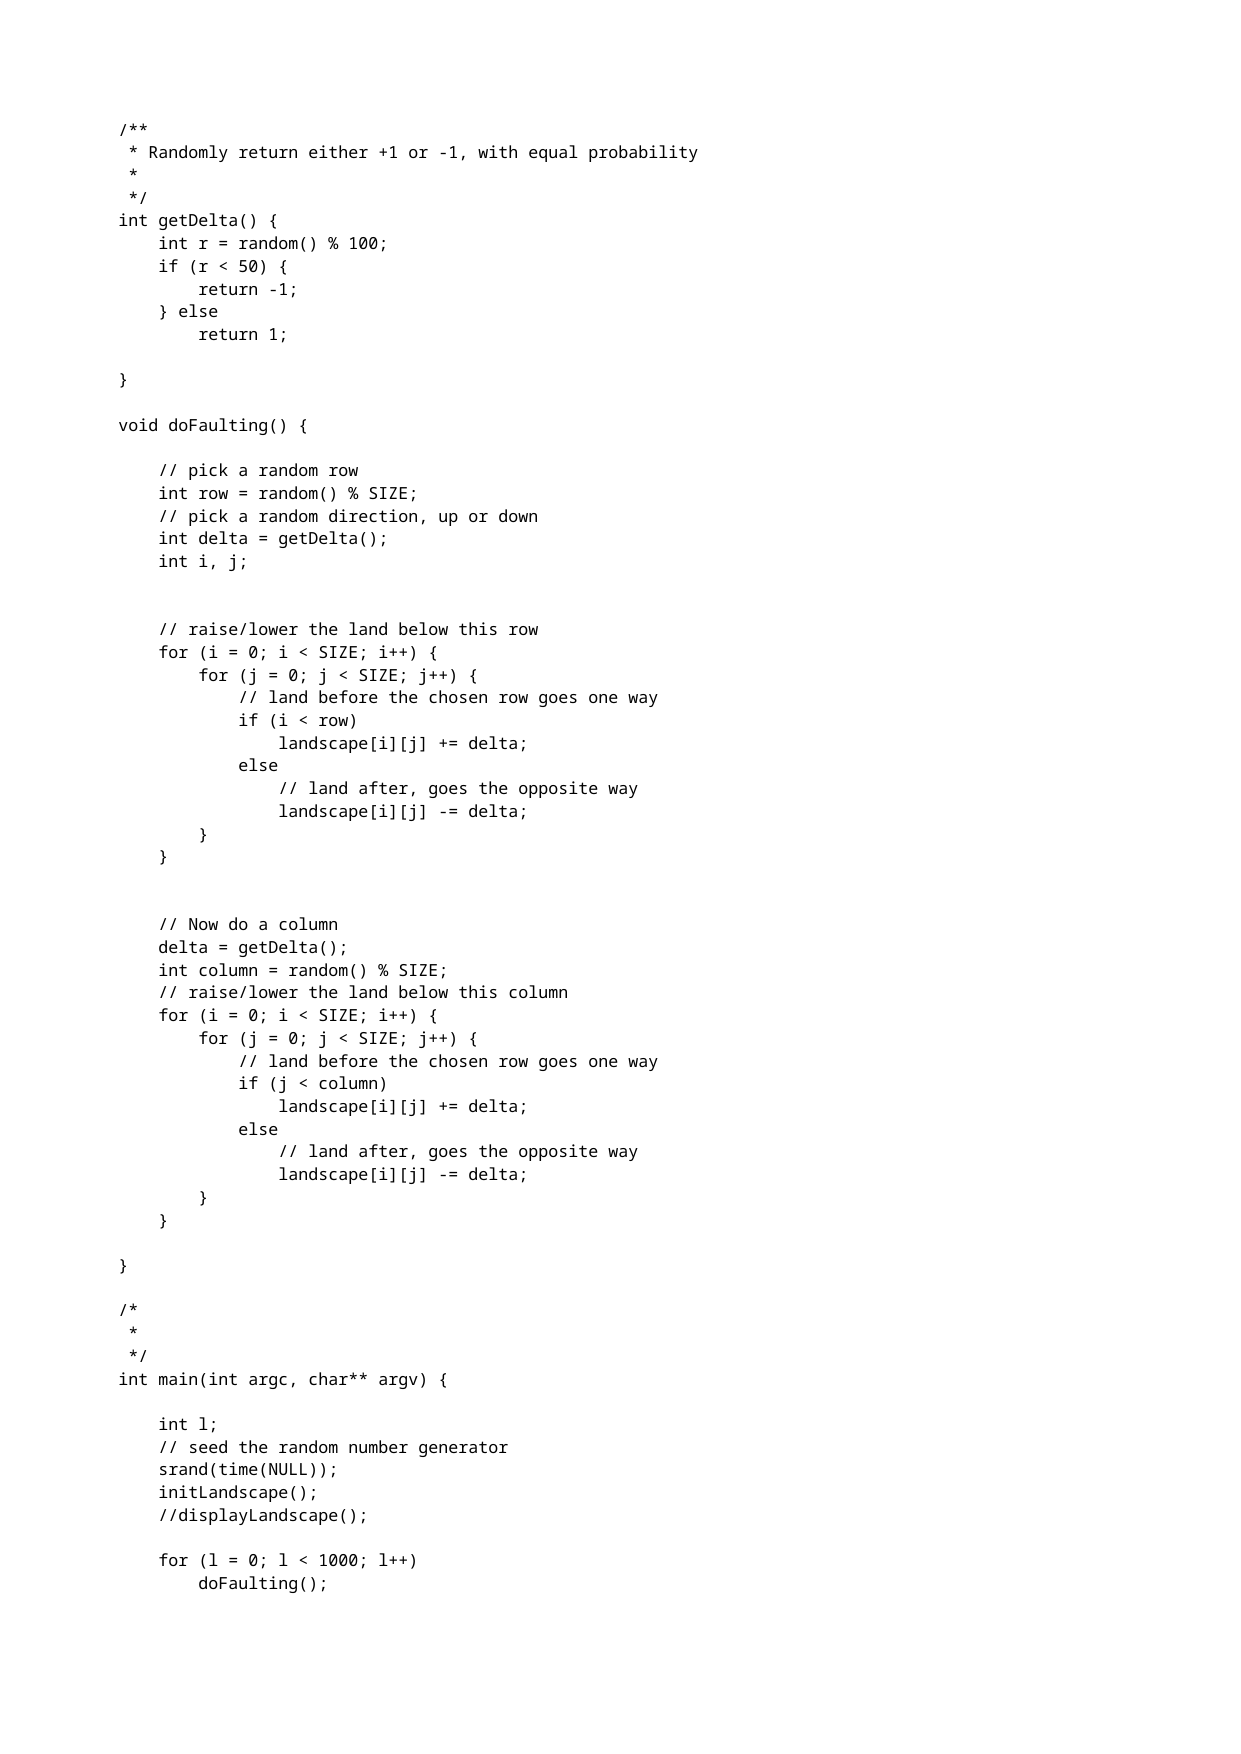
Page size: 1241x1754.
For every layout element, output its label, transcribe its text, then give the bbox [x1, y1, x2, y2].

text // land before the chosen row goes one way [118, 686, 1122, 708]
text // pick a random row [118, 459, 1122, 481]
text // raise/lower the land below this row [118, 618, 1122, 640]
text delta = getDelta(); [118, 936, 1122, 958]
text int row = random() % SIZE; [118, 481, 1122, 504]
text return -1; [118, 277, 1122, 300]
text * Randomly return either +1 or -1, with equal probability [118, 141, 1122, 163]
text int i, j; [118, 549, 1122, 572]
text void doFaulting() { [118, 413, 1122, 436]
text // pick a random direction, up or down [118, 504, 1122, 527]
text // seed the random number generator [118, 1435, 1122, 1458]
text } [118, 1185, 1122, 1208]
text int r = random() % 100; [118, 232, 1122, 254]
text landscape[i][j] -= delta; [118, 799, 1122, 822]
text * [118, 163, 1122, 186]
text } else [118, 300, 1122, 322]
text // Now do a column [118, 913, 1122, 936]
text int l; [118, 1412, 1122, 1435]
text for (j = 0; j < SIZE; j++) { [118, 1026, 1122, 1049]
text */ [118, 186, 1122, 209]
text for (i = 0; i < SIZE; i++) { [118, 640, 1122, 663]
text landscape[i][j] -= delta; [118, 1163, 1122, 1185]
text int delta = getDelta(); [118, 527, 1122, 549]
text initLandscape(); [118, 1481, 1122, 1503]
text else [118, 754, 1122, 777]
text for (j = 0; j < SIZE; j++) { [118, 663, 1122, 686]
text */ [118, 1344, 1122, 1367]
text } [118, 822, 1122, 845]
text /** [118, 118, 1122, 141]
text for (l = 0; l < 1000; l++) [118, 1549, 1122, 1571]
text /* [118, 1299, 1122, 1322]
text int main(int argc, char** argv) { [118, 1367, 1122, 1390]
text // raise/lower the land below this column [118, 981, 1122, 1004]
text // land before the chosen row goes one way [118, 1049, 1122, 1072]
text doFaulting(); [118, 1571, 1122, 1594]
text * [118, 1322, 1122, 1344]
text landscape[i][j] += delta; [118, 1094, 1122, 1117]
text for (i = 0; i < SIZE; i++) { [118, 1004, 1122, 1026]
text } [118, 1208, 1122, 1231]
text if (j < column) [118, 1072, 1122, 1094]
text // land after, goes the opposite way [118, 777, 1122, 799]
text // land after, goes the opposite way [118, 1140, 1122, 1163]
text } [118, 1253, 1122, 1276]
text return 1; [118, 322, 1122, 345]
text int column = random() % SIZE; [118, 958, 1122, 981]
text landscape[i][j] += delta; [118, 731, 1122, 754]
text srand(time(NULL)); [118, 1458, 1122, 1481]
text if (i < row) [118, 708, 1122, 731]
text if (r < 50) { [118, 254, 1122, 277]
text else [118, 1117, 1122, 1140]
text } [118, 845, 1122, 867]
text } [118, 368, 1122, 391]
text int getDelta() { [118, 209, 1122, 232]
text //displayLandscape(); [118, 1503, 1122, 1526]
